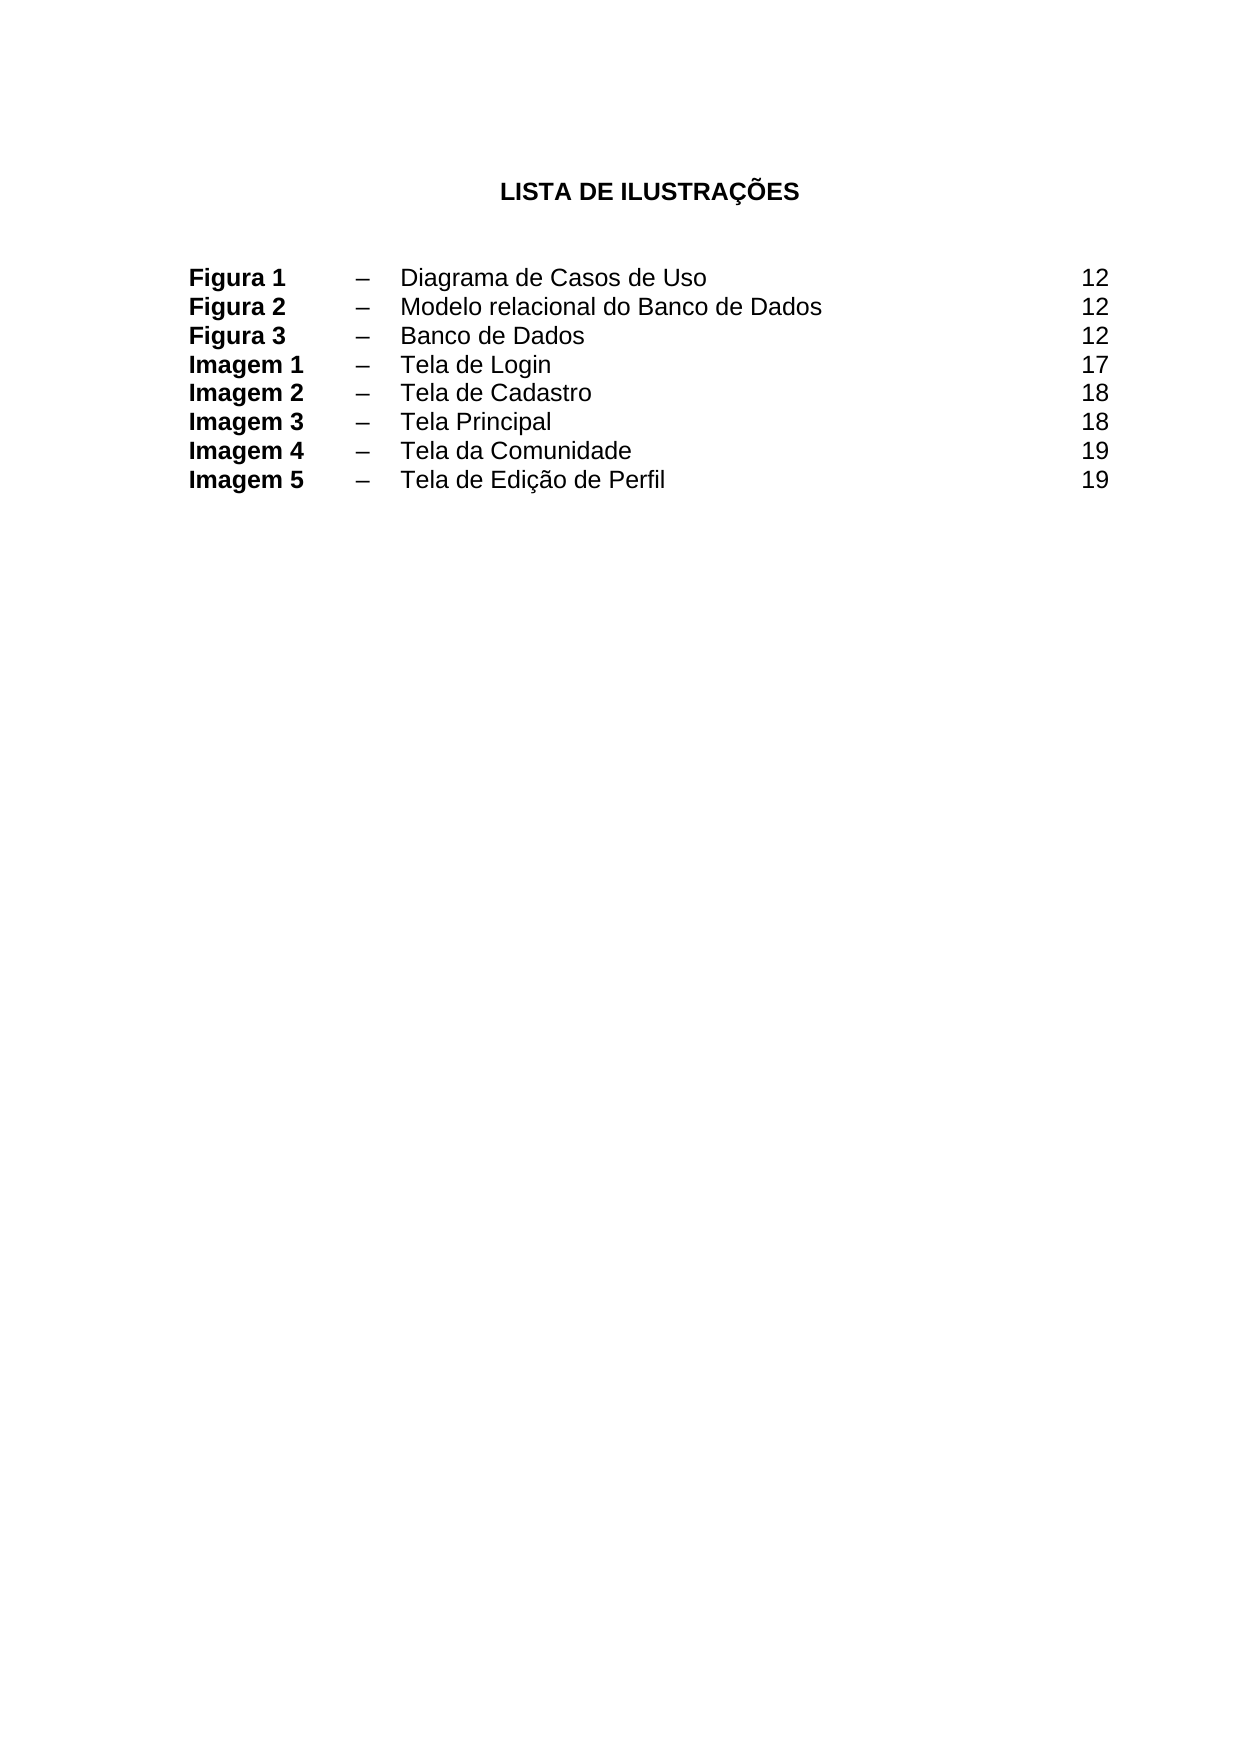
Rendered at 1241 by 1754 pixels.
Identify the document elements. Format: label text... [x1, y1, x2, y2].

table_cell 18 [1068, 379, 1122, 407]
table_cell Tela de Edição de Perfil [389, 465, 1068, 493]
table_cell Tela da Comunidade [389, 436, 1068, 465]
table_cell – [336, 407, 389, 436]
table_header Figura 1 [177, 264, 336, 292]
table_cell Imagem 2 [177, 379, 336, 407]
table_cell [1068, 494, 1122, 522]
table_cell 12 [1068, 321, 1122, 350]
table_cell Imagem 4 [177, 436, 336, 465]
table_cell Imagem 3 [177, 407, 336, 436]
table_cell 19 [1068, 465, 1122, 493]
table_cell 18 [1068, 407, 1122, 436]
table_cell Modelo relacional do Banco de Dados [389, 292, 1068, 321]
table_cell Figura 2 [177, 292, 336, 321]
table_cell [389, 494, 1068, 522]
table_cell 17 [1068, 350, 1122, 378]
table_cell Figura 3 [177, 321, 336, 350]
table_cell [177, 494, 336, 522]
table_cell Imagem 1 [177, 350, 336, 378]
table_cell [389, 522, 1068, 551]
table_cell Banco de Dados [389, 321, 1068, 350]
table_cell Tela de Login [389, 350, 1068, 378]
table_cell 19 [1068, 436, 1122, 465]
table_cell 12 [1068, 292, 1122, 321]
table_header – [336, 264, 389, 292]
table_header 12 [1068, 264, 1122, 292]
table_cell – [336, 292, 389, 321]
table_cell – [336, 350, 389, 378]
table_cell – [336, 379, 389, 407]
table_cell [336, 494, 389, 522]
table_cell [177, 522, 336, 551]
table_cell – [336, 465, 389, 493]
table_cell – [336, 321, 389, 350]
table_cell – [336, 436, 389, 465]
table_cell Imagem 5 [177, 465, 336, 493]
table_cell [336, 522, 389, 551]
table_cell [1068, 522, 1122, 551]
table_cell Tela de Cadastro [389, 379, 1068, 407]
text LISTA DE ILUSTRAÇÕES [177, 177, 1122, 206]
table_cell Tela Principal [389, 407, 1068, 436]
table_header Diagrama de Casos de Uso [389, 264, 1068, 292]
